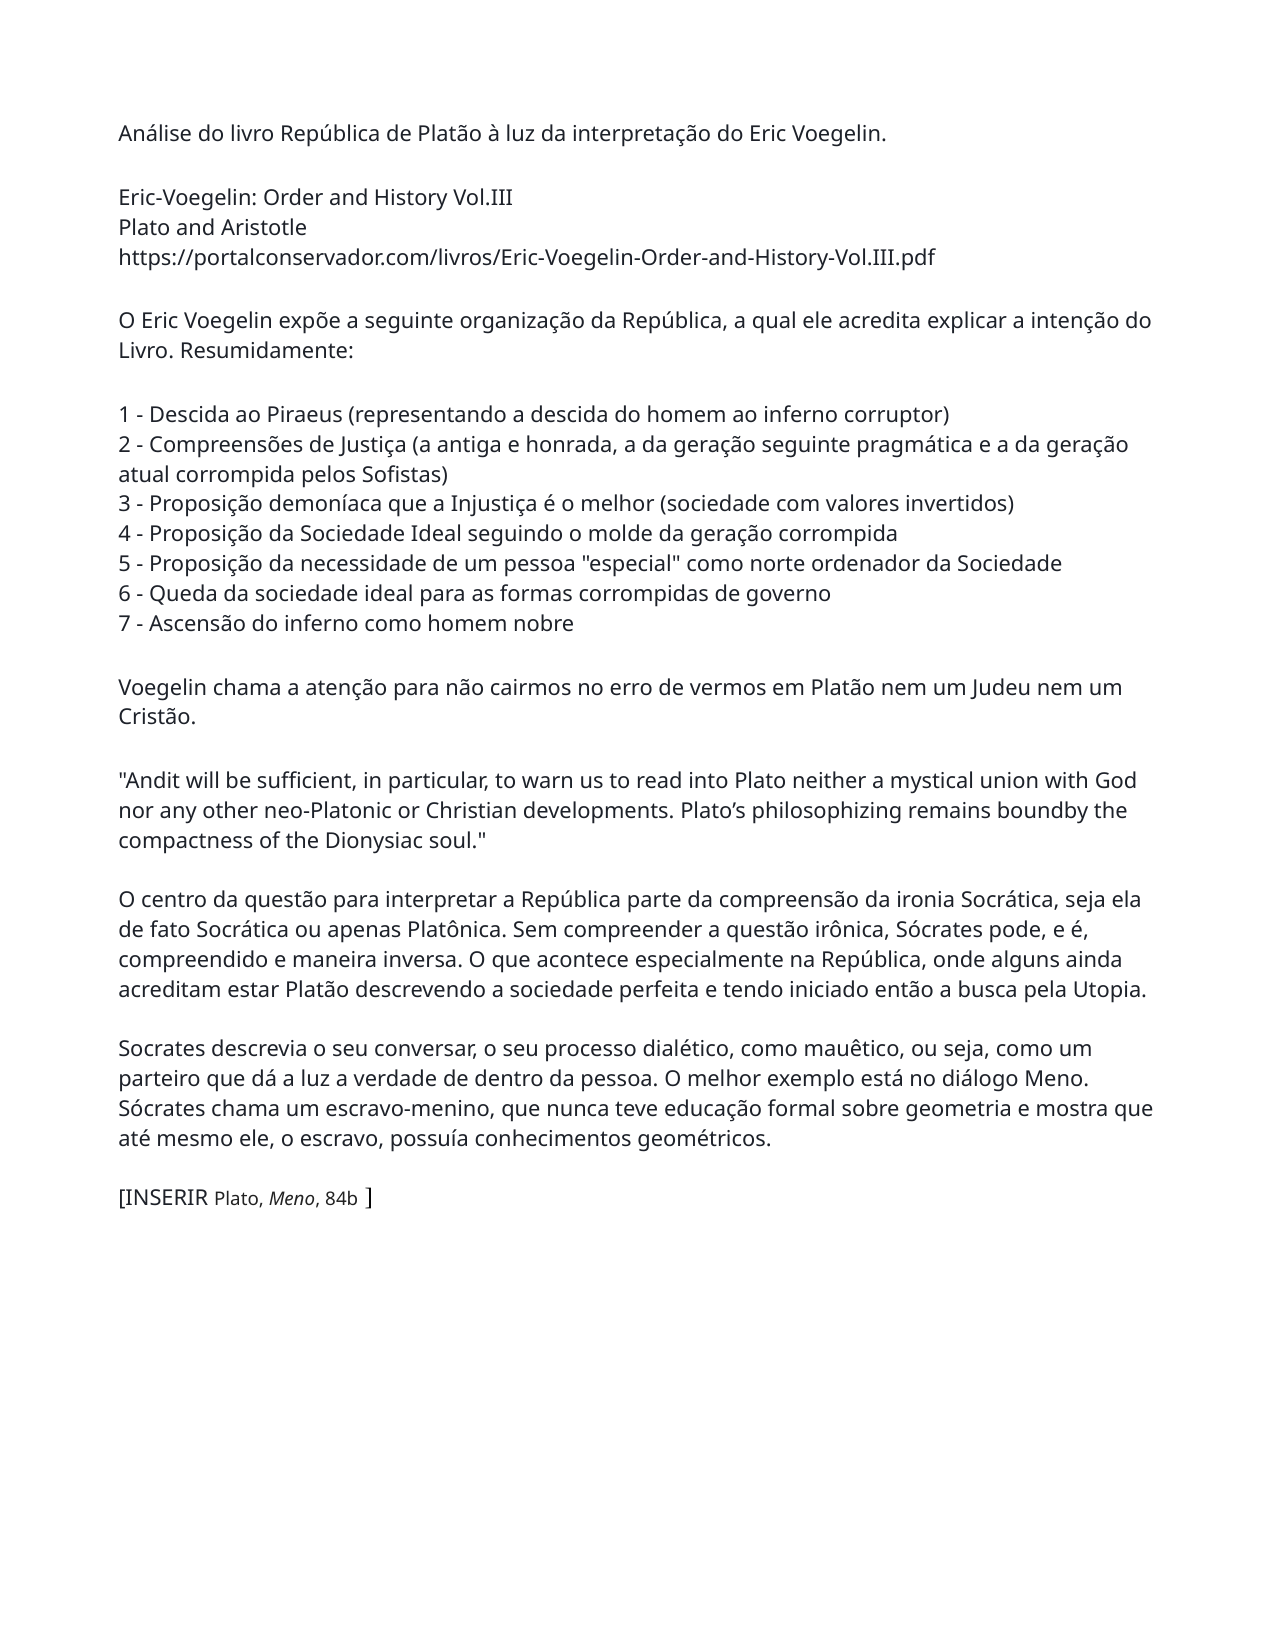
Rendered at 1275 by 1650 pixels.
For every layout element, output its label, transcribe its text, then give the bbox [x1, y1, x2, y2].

text [INSERIR Plato, Meno, 84b ] [118, 1182, 1157, 1212]
text Plato and Aristotle [118, 212, 1157, 242]
text O centro da questão para interpretar a República parte da compreensão da ironia Socrática, seja ela de fato Socrática ou apenas Platônica. Sem compreender a questão irônica, Sócrates pode, e é, compreendido e maneira inversa. O que acontece especialmente na República, onde alguns ainda acreditam estar Platão descrevendo a sociedade perfeita e tendo iniciado então a busca pela Utopia. [118, 884, 1157, 1003]
text https://portalconservador.com/livros/Eric-Voegelin-Order-and-History-Vol.III.pdf [118, 242, 1157, 271]
text O Eric Voegelin expõe a seguinte organização da República, a qual ele acredita explicar a intenção do Livro. Resumidamente: [118, 305, 1157, 365]
text Socrates descrevia o seu conversar, o seu processo dialético, como mauêtico, ou seja, como um parteiro que dá a luz a verdade de dentro da pessoa. O melhor exemplo está no diálogo Meno. Sócrates chama um escravo-menino, que nunca teve educação formal sobre geometria e mostra que até mesmo ele, o escravo, possuía conhecimentos geométricos. [118, 1033, 1157, 1152]
text Análise do livro República de Platão à luz da interpretação do Eric Voegelin. [118, 118, 1157, 148]
text 5 - Proposição da necessidade de um pessoa "especial" como norte ordenador da Sociedade [118, 548, 1157, 578]
text "Andit will be sufficient, in particular, to warn us to read into Plato neither a mystical union with God nor any other neo-Platonic or Christian developments. Plato’s philosophizing remains boundby the compactness of the Dionysiac soul." [118, 765, 1157, 854]
text 4 - Proposição da Sociedade Ideal seguindo o molde da geração corrompida [118, 518, 1157, 548]
text Voegelin chama a atenção para não cairmos no erro de vermos em Platão nem um Judeu nem um Cristão. [118, 671, 1157, 731]
text 1 - Descida ao Piraeus (representando a descida do homem ao inferno corruptor) [118, 399, 1157, 429]
text 6 - Queda da sociedade ideal para as formas corrompidas de governo [118, 578, 1157, 608]
text 7 - Ascensão do inferno como homem nobre [118, 608, 1157, 637]
text 2 - Compreensões de Justiça (a antiga e honrada, a da geração seguinte pragmática e a da geração atual corrompida pelos Sofistas) [118, 429, 1157, 488]
text 3 - Proposição demoníaca que a Injustiça é o melhor (sociedade com valores invertidos) [118, 488, 1157, 518]
text Eric-Voegelin: Order and History Vol.III [118, 182, 1157, 212]
